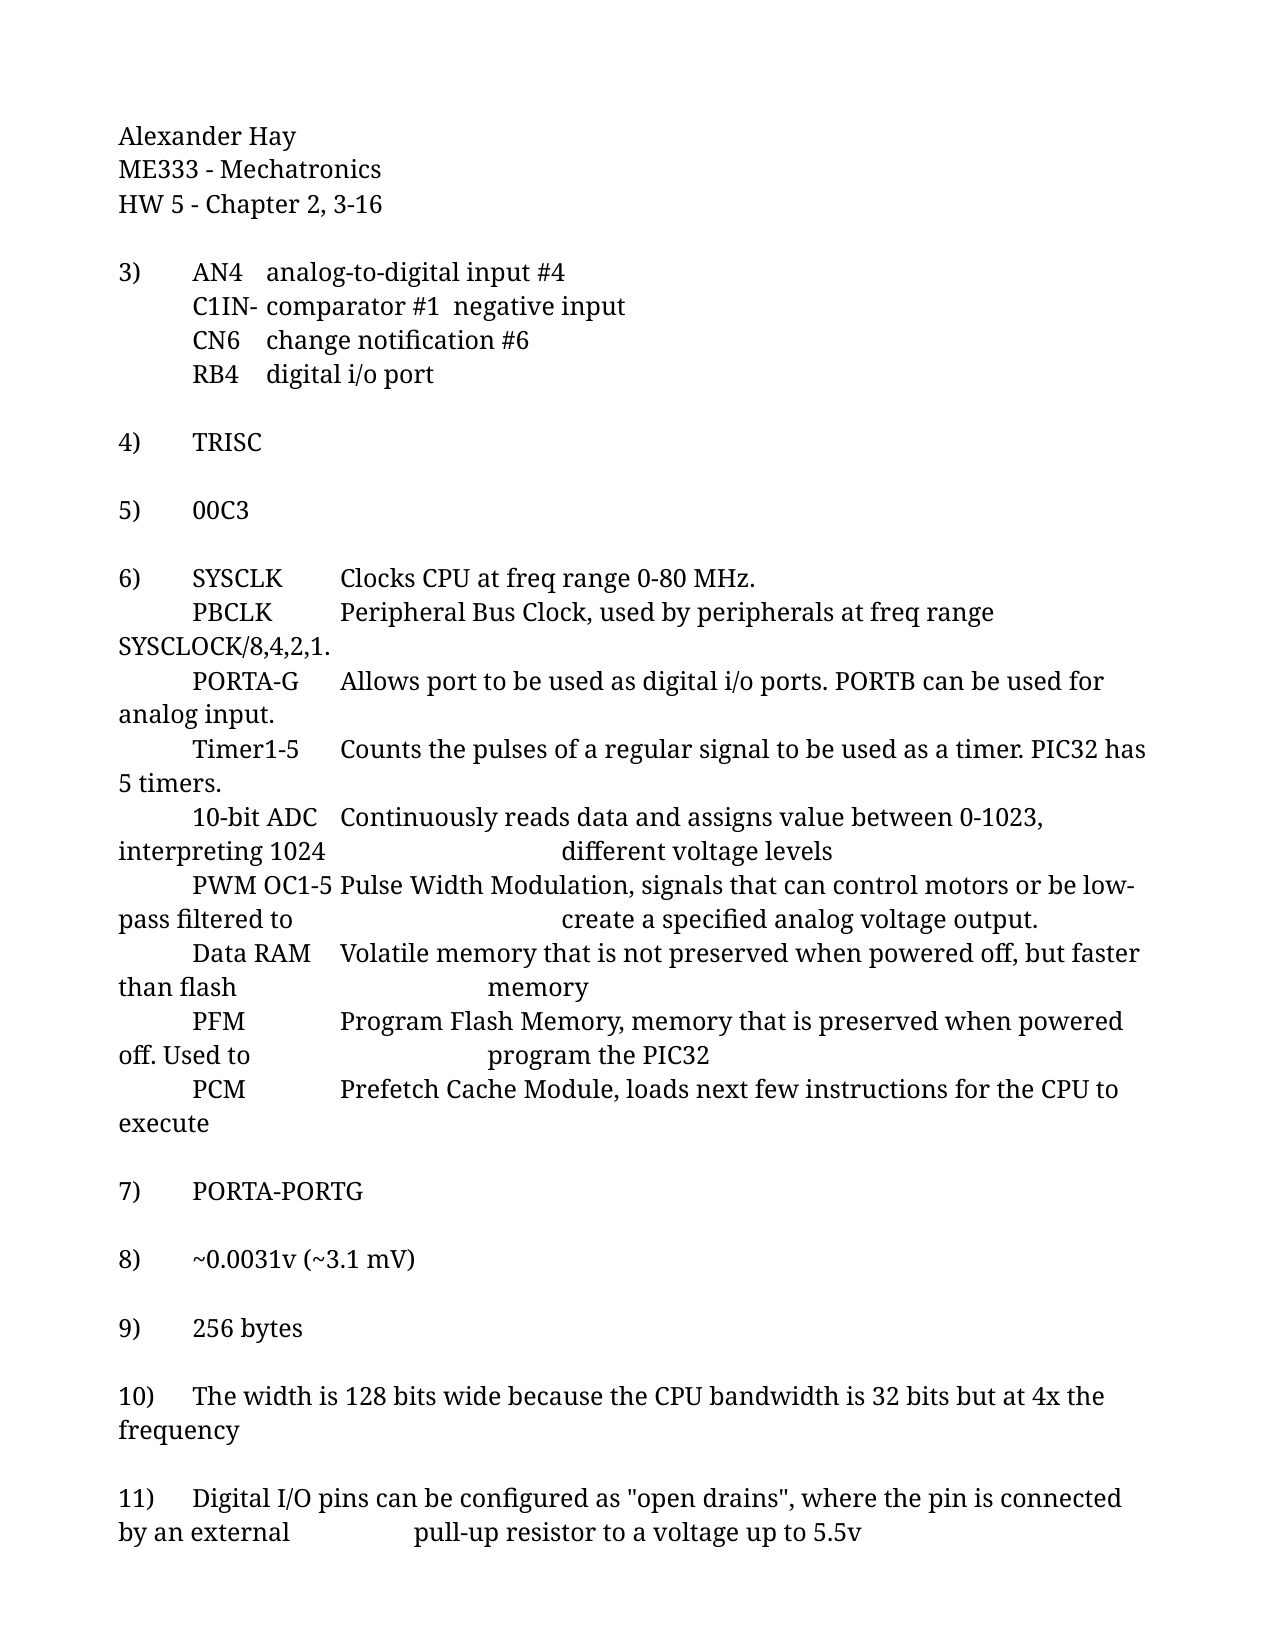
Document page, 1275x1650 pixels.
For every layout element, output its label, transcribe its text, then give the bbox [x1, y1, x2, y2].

text 11) Digital I/O pins can be configured as "open drains", where the pin is connected by an external pull-up resistor to a voltage up to 5.5v [118, 1481, 1157, 1549]
text PCM Prefetch Cache Module, loads next few instructions for the CPU to execute [118, 1072, 1157, 1140]
text C1IN- comparator #1 negative input [118, 288, 1157, 322]
text Data RAM Volatile memory that is not preserved when powered off, but faster than flash memory [118, 936, 1157, 1004]
text HW 5 - Chapter 2, 3-16 [118, 186, 1157, 220]
text CN6 change notification #6 [118, 322, 1157, 357]
text PFM Program Flash Memory, memory that is preserved when powered off. Used to program the PIC32 [118, 1004, 1157, 1072]
text 3) AN4 analog-to-digital input #4 [118, 254, 1157, 288]
text Timer1-5 Counts the pulses of a regular signal to be used as a timer. PIC32 has 5 timers. [118, 731, 1157, 799]
text 4) TRISC [118, 425, 1157, 459]
text 10-bit ADC Continuously reads data and assigns value between 0-1023, interpreting 1024 different voltage levels [118, 799, 1157, 867]
text 5) 00C3 [118, 493, 1157, 527]
text 10) The width is 128 bits wide because the CPU bandwidth is 32 bits but at 4x the frequency [118, 1378, 1157, 1447]
text ME333 - Mechatronics [118, 152, 1157, 186]
text 7) PORTA-PORTG [118, 1174, 1157, 1208]
text PORTA-G Allows port to be used as digital i/o ports. PORTB can be used for analog input. [118, 663, 1157, 731]
text RB4 digital i/o port [118, 357, 1157, 391]
text 8) ~0.0031v (~3.1 mV) [118, 1242, 1157, 1276]
text PBCLK Peripheral Bus Clock, used by peripherals at freq range SYSCLOCK/8,4,2,1. [118, 595, 1157, 663]
text 9) 256 bytes [118, 1310, 1157, 1344]
text PWM OC1-5 Pulse Width Modulation, signals that can control motors or be low-pass filtered to create a specified analog voltage output. [118, 867, 1157, 936]
text Alexander Hay [118, 118, 1157, 152]
text 6) SYSCLK Clocks CPU at freq range 0-80 MHz. [118, 561, 1157, 595]
